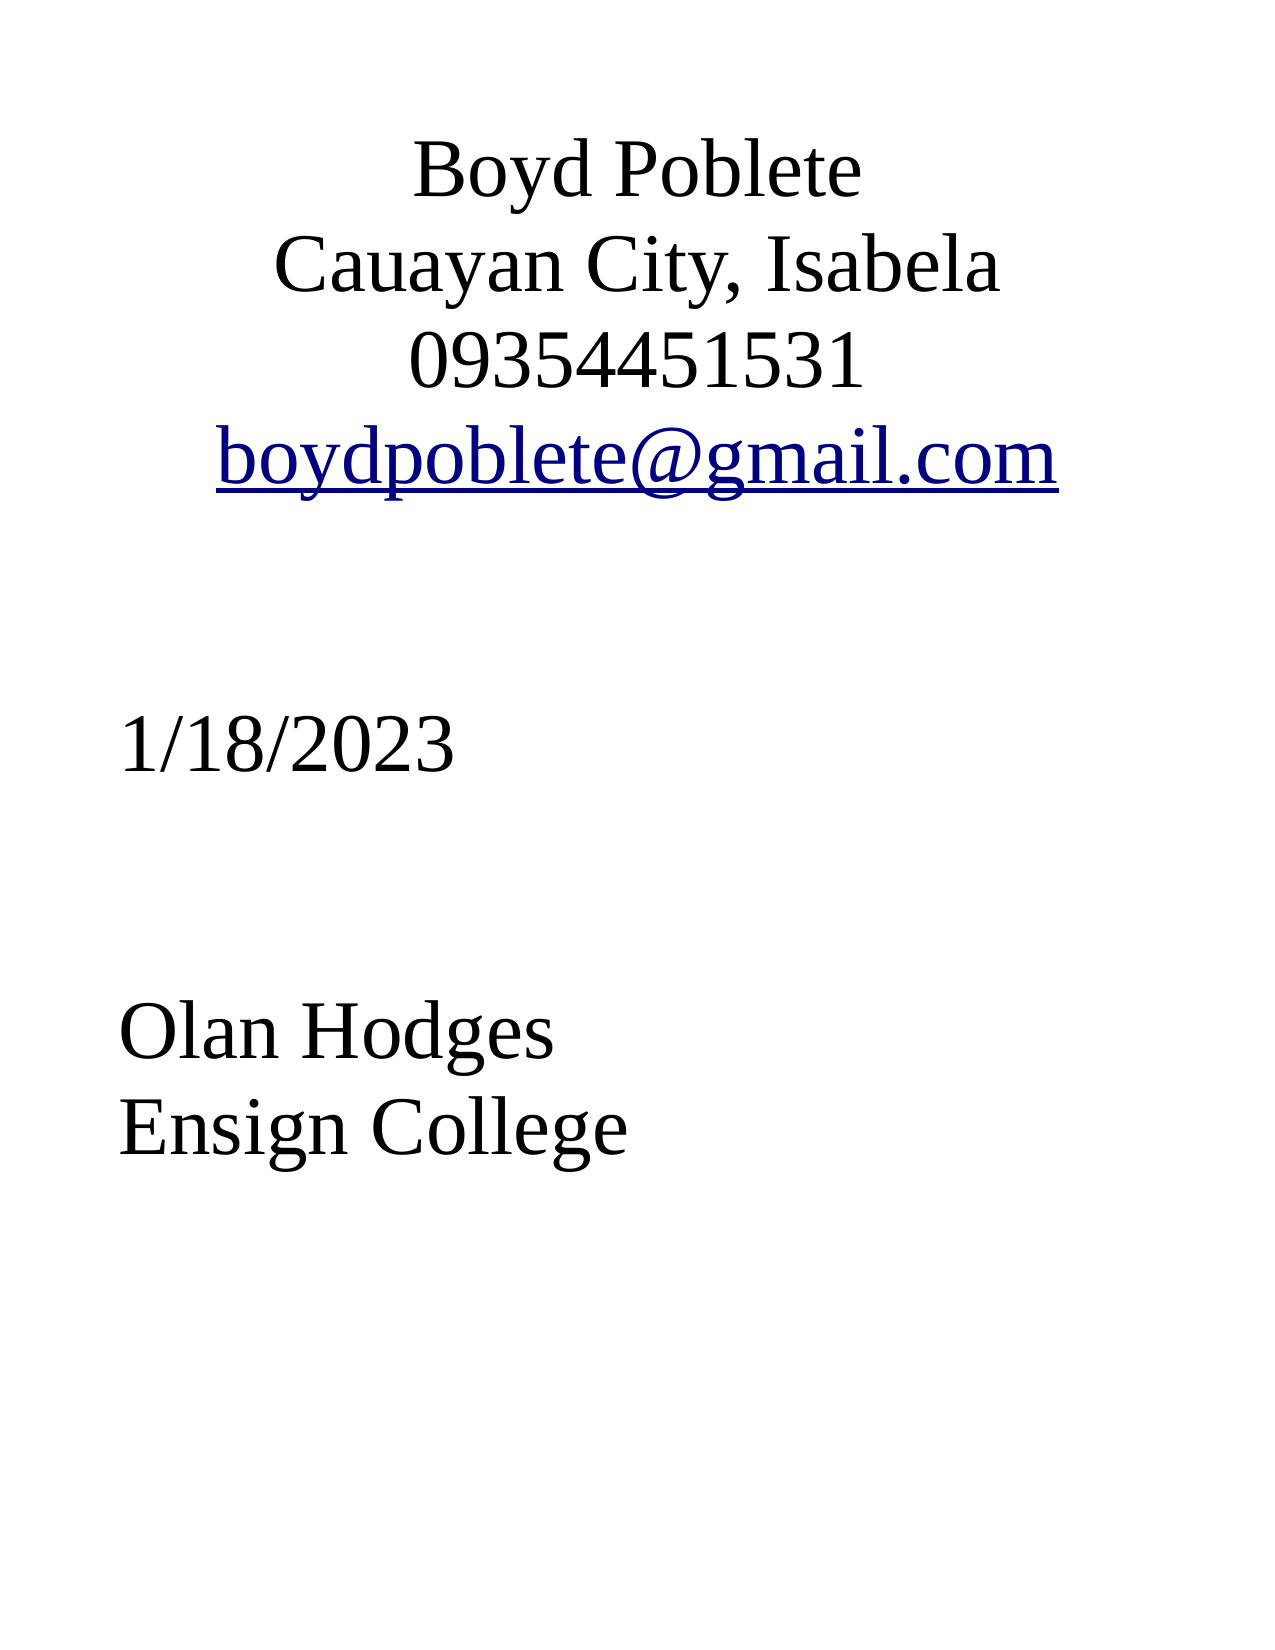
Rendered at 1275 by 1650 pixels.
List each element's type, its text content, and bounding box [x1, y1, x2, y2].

text Olan Hodges [118, 981, 1157, 1076]
text Boyd Poblete [118, 118, 1157, 214]
text 09354451531 [118, 310, 1157, 406]
text 1/18/2023 [118, 693, 1157, 789]
text Cauayan City, Isabela [118, 214, 1157, 310]
text Ensign College [118, 1076, 1157, 1172]
text boydpoblete@gmail.com [118, 406, 1157, 501]
